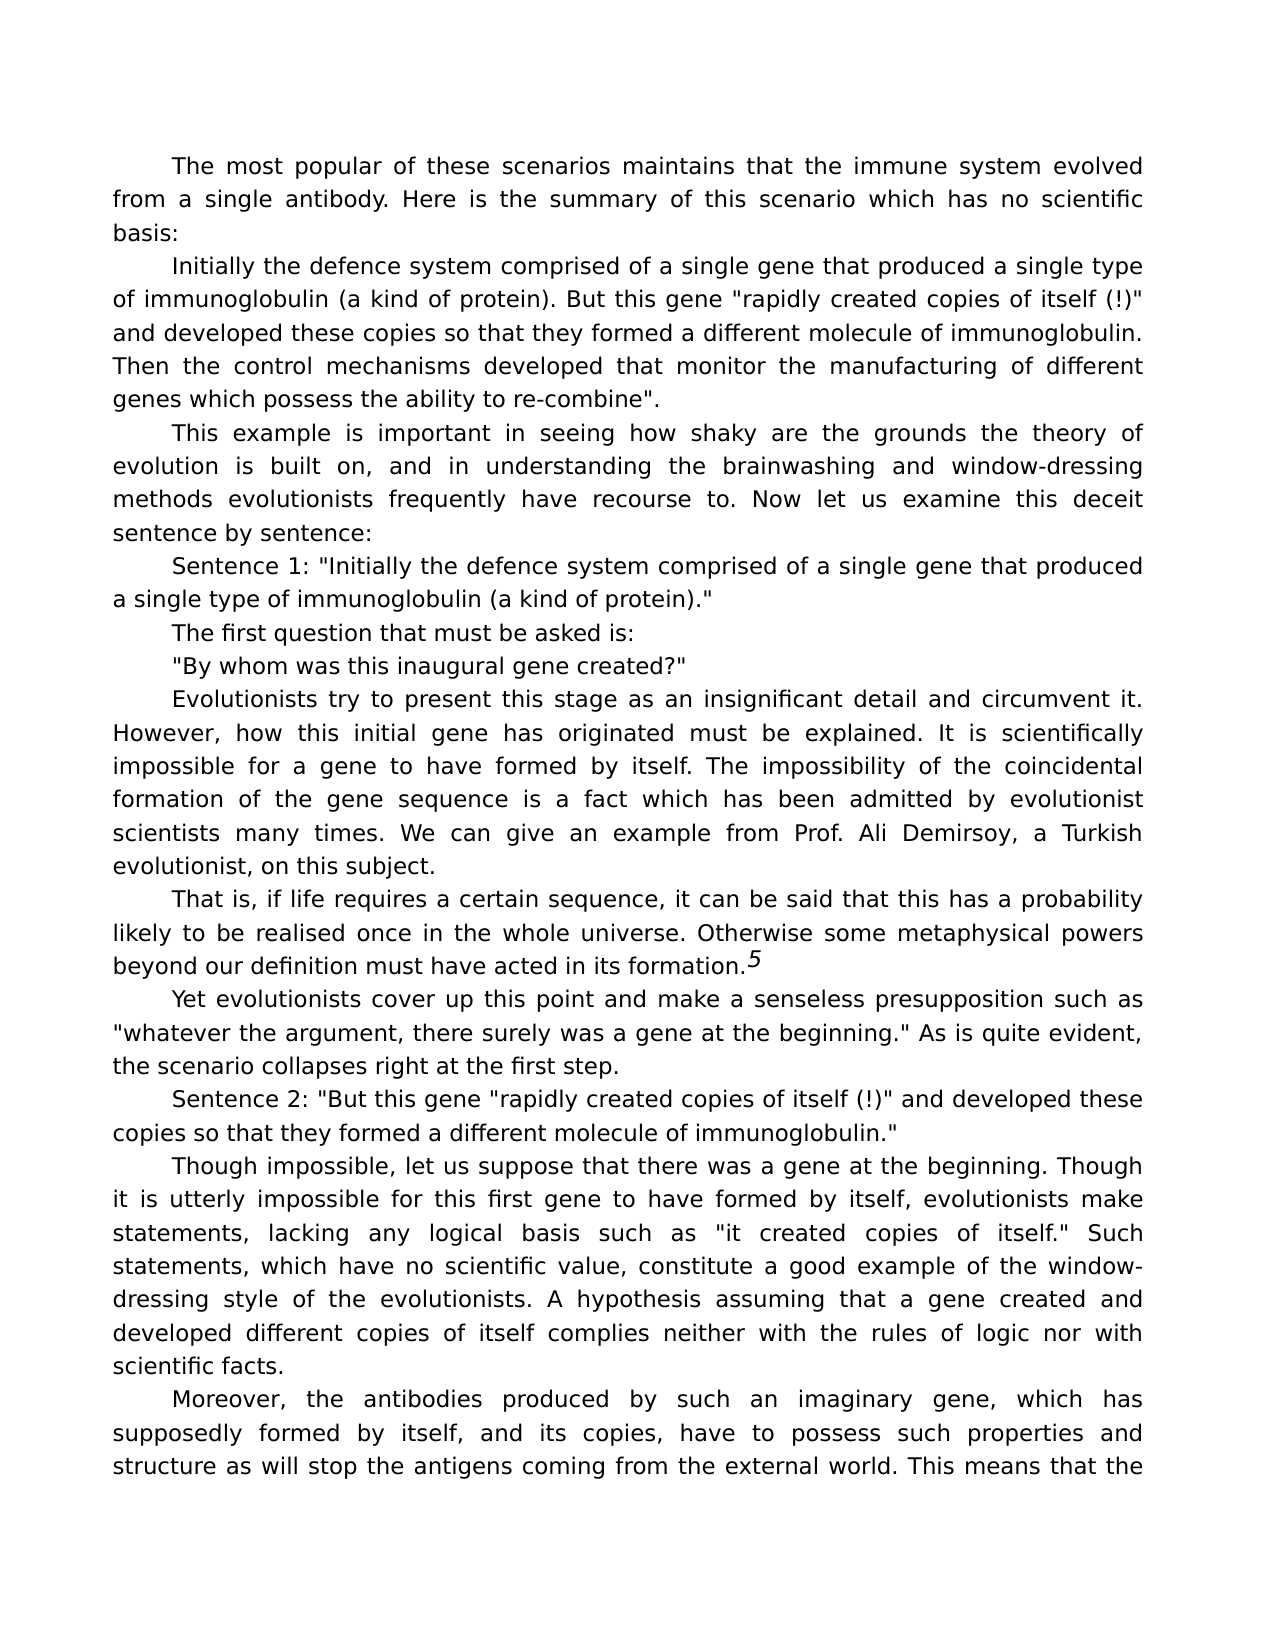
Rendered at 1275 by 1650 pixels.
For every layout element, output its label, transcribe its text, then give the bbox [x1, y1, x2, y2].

text Sentence 2: "But this gene "rapidly created copies of itself (!)" and developed these copies so that they formed a different molecule of immunoglobulin." [112, 1081, 1145, 1148]
text The first question that must be asked is: [112, 614, 1145, 648]
text Moreover, the antibodies produced by such an imaginary gene, which has supposedly formed by itself, and its copies, have to possess such properties and structure as will stop the antigens coming from the external world. This means that the [112, 1381, 1145, 1481]
text "By whom was this inaugural gene created?" [112, 648, 1145, 681]
text The most popular of these scenarios maintains that the immune system evolved from a single antibody. Here is the summary of this scenario which has no scientific basis: [112, 148, 1145, 248]
text This example is important in seeing how shaky are the grounds the theory of evolution is built on, and in understanding the brainwashing and window-dressing methods evolutionists frequently have recourse to. Now let us examine this deceit sentence by sentence: [112, 414, 1145, 548]
text Initially the defence system comprised of a single gene that produced a single type of immunoglobulin (a kind of protein). But this gene "rapidly created copies of itself (!)" and developed these copies so that they formed a different molecule of immunoglobulin. Then the control mechanisms developed that monitor the manufacturing of different genes which possess the ability to re-combine". [112, 248, 1145, 414]
text Sentence 1: "Initially the defence system comprised of a single gene that produced a single type of immunoglobulin (a kind of protein)." [112, 548, 1145, 614]
text That is, if life requires a certain sequence, it can be said that this has a probability likely to be realised once in the whole universe. Otherwise some metaphysical powers beyond our definition must have acted in its formation.5 [112, 881, 1145, 981]
text Yet evolutionists cover up this point and make a senseless presupposition such as "whatever the argument, there surely was a gene at the beginning." As is quite evident, the scenario collapses right at the first step. [112, 981, 1145, 1081]
text Evolutionists try to present this stage as an insignificant detail and circumvent it. However, how this initial gene has originated must be explained. It is scientifically impossible for a gene to have formed by itself. The impossibility of the coincidental formation of the gene sequence is a fact which has been admitted by evolutionist scientists many times. We can give an example from Prof. Ali Demirsoy, a Turkish evolutionist, on this subject. [112, 681, 1145, 881]
text Though impossible, let us suppose that there was a gene at the beginning. Though it is utterly impossible for this first gene to have formed by itself, evolutionists make statements, lacking any logical basis such as "it created copies of itself." Such statements, which have no scientific value, constitute a good example of the window-dressing style of the evolutionists. A hypothesis assuming that a gene created and developed different copies of itself complies neither with the rules of logic nor with scientific facts. [112, 1148, 1145, 1381]
